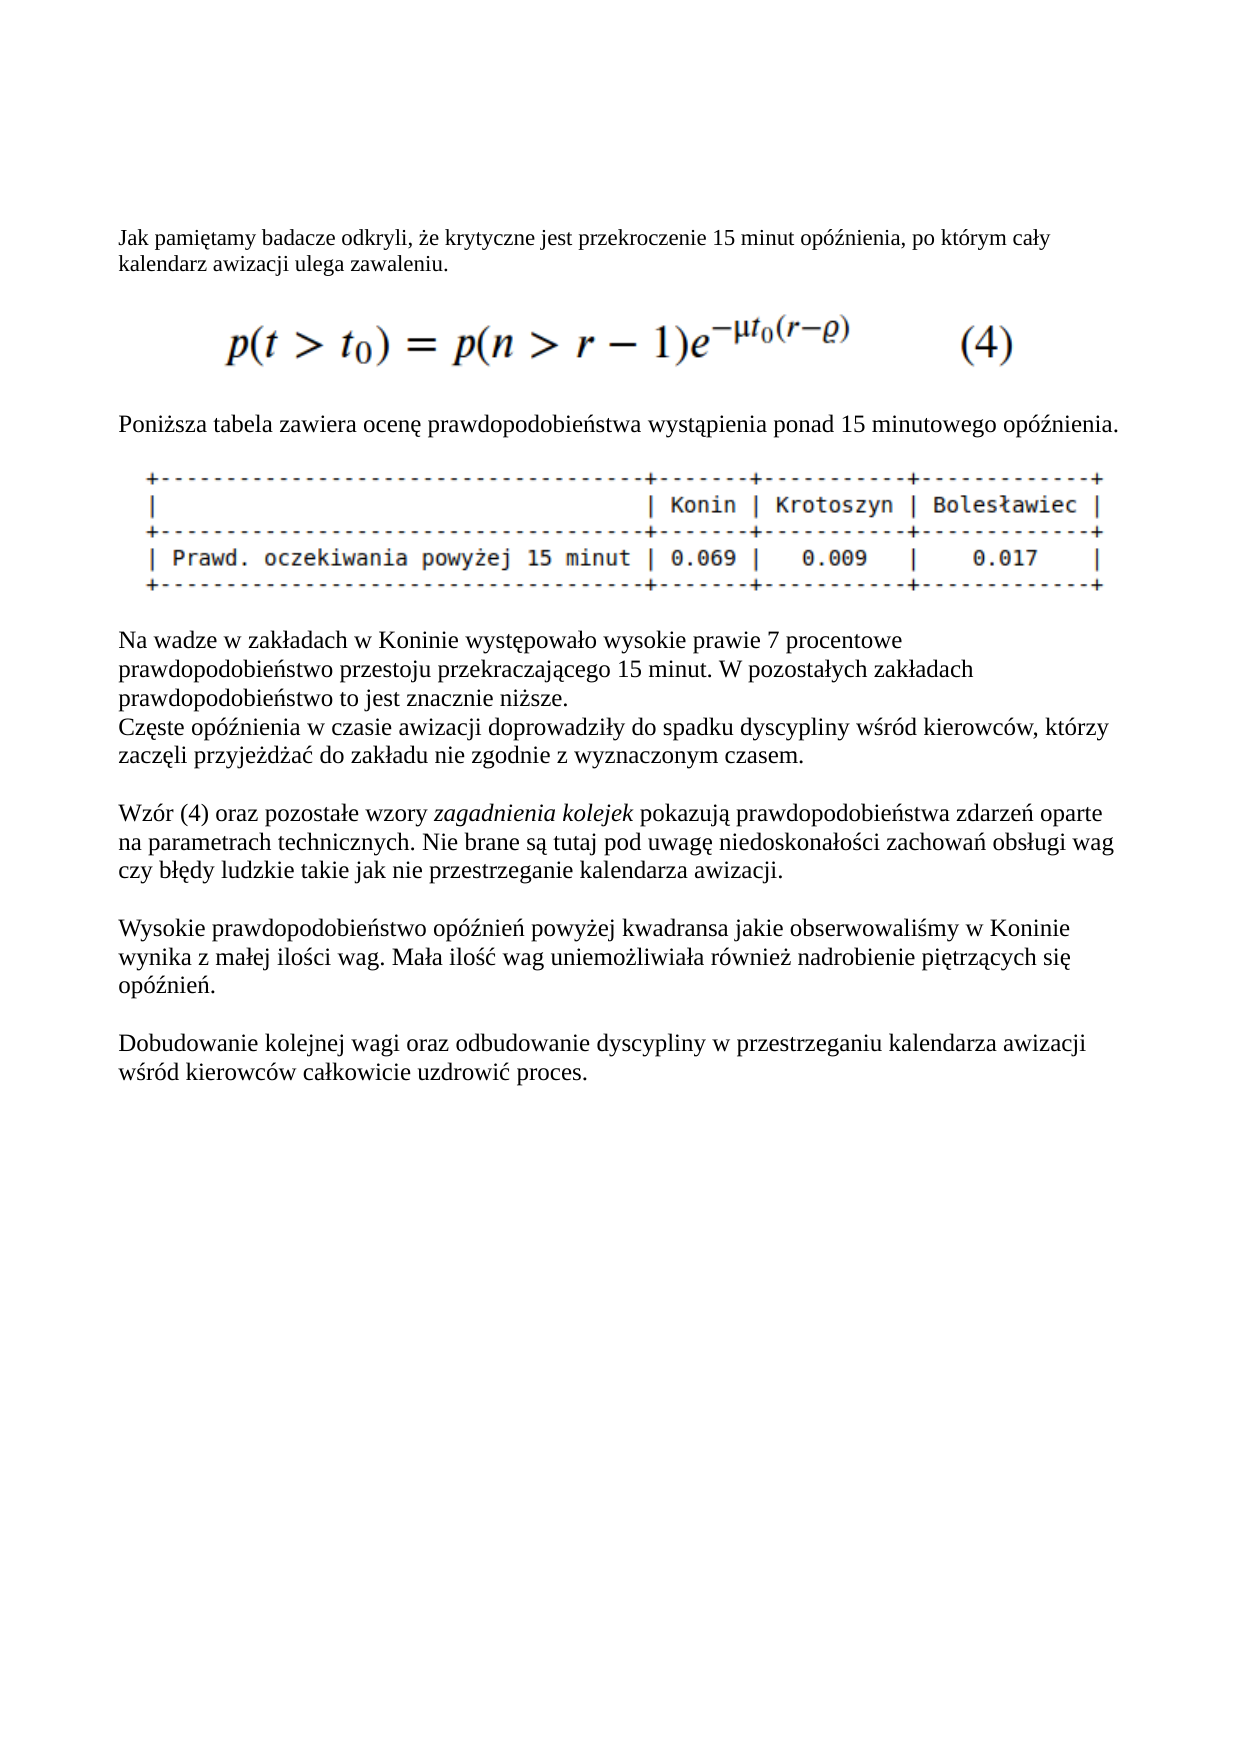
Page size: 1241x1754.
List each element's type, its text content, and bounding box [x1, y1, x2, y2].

text Jak pamiętamy badacze odkryli, że krytyczne jest przekroczenie 15 minut opóźnienia, po którym cały kalendarz awizacji ulega zawaleniu. [118, 223, 1122, 276]
text Poniższa tabela zawiera ocenę prawdopodobieństwa wystąpienia ponad 15 minutowego opóźnienia. [118, 409, 1122, 437]
text Dobudowanie kolejnej wagi oraz odbudowanie dyscypliny w przestrzeganiu kalendarza awizacji wśród kierowców całkowicie uzdrowić proces. [118, 1028, 1122, 1085]
text Wzór (4) oraz pozostałe wzory zagadnienia kolejek pokazują prawdopodobieństwa zdarzeń oparte na parametrach technicznych. Nie brane są tutaj pod uwagę niedoskonałości zachowań obsługi wag czy błędy ludzkie takie jak nie przestrzeganie kalendarza awizacji. [118, 798, 1122, 913]
text Na wadze w zakładach w Koninie występowało wysokie prawie 7 procentowe prawdopodobieństwo przestoju przekraczającego 15 minut. W pozostałych zakładach prawdopodobieństwo to jest znacznie niższe. [118, 625, 1122, 712]
picture [192, 302, 1048, 383]
text Wysokie prawdopodobieństwo opóźnień powyżej kwadransa jakie obserwowaliśmy w Koninie wynika z małej ilości wag. Mała ilość wag uniemożliwiała również nadrobienie piętrzących się opóźnień. [118, 913, 1122, 999]
text Częste opóźnienia w czasie awizacji doprowadziły do spadku dyscypliny wśród kierowców, którzy zaczęli przyjeżdżać do zakładu nie zgodnie z wyznaczonym czasem. [118, 712, 1122, 769]
picture [118, 466, 1123, 597]
